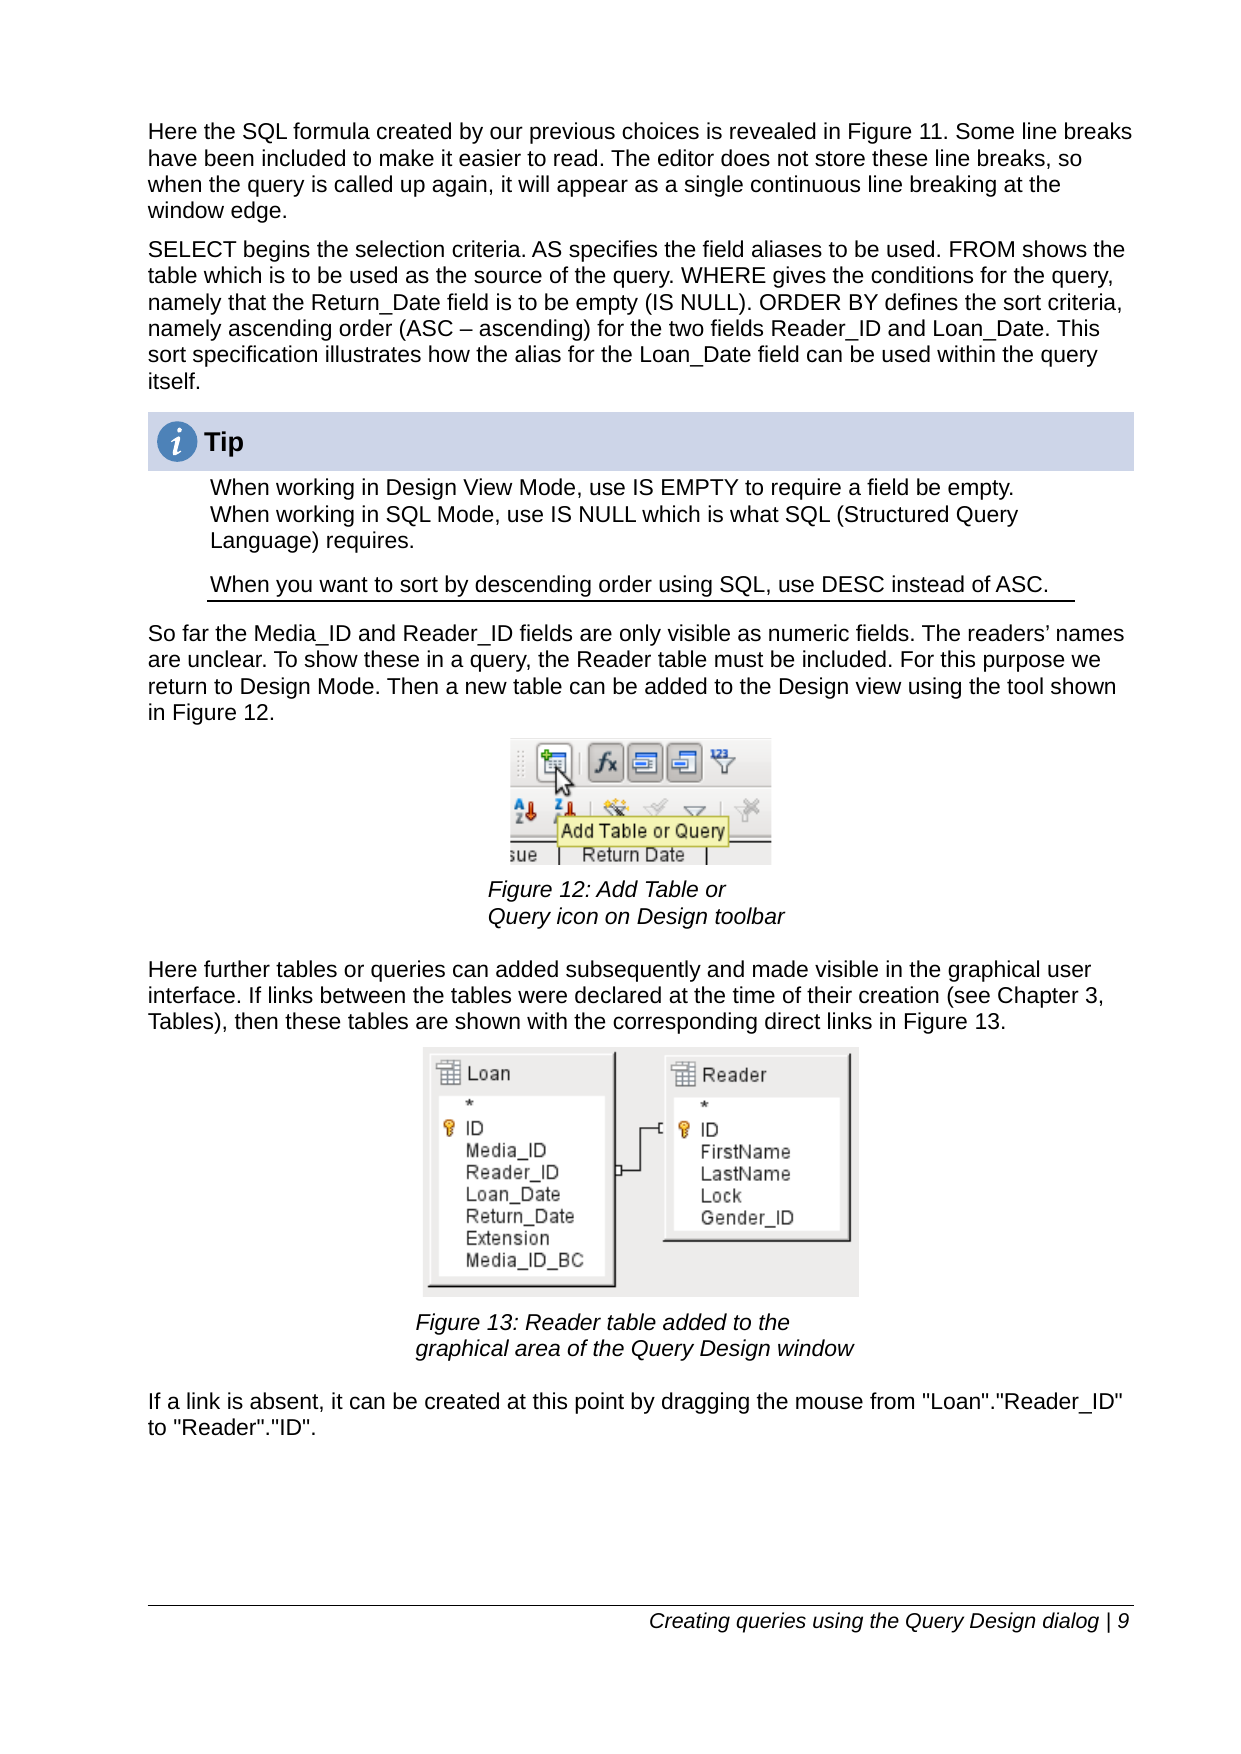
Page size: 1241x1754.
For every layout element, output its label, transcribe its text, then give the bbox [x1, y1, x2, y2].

picture [422, 1047, 859, 1297]
text If a link is absent, it can be created at this point by dragging the mouse from "Loan"."Reader_ID" to "Reader"."ID". [148, 1388, 1134, 1441]
text Here the SQL formula created by our previous choices is revealed in Figure 11. Some line breaks have been included to make it easier to read. The editor does not store these line breaks, so when the query is called up again, it will appear as a single continuous line breaking at the window edge. [148, 118, 1134, 223]
picture [510, 738, 772, 865]
text When you want to sort by descending order using SQL, use DESC instead of ASC. [207, 568, 1075, 600]
text SELECT begins the selection criteria. AS specifies the field aliases to be used. FROM shows the table which is to be used as the source of the query. WHERE gives the conditions for the query, namely that the Return_Date field is to be empty (IS NULL). ORDER BY defines the sort criteria, namely ascending order (ASC – ascending) for the two fields Reader_ID and Loan_Date. This sort specification illustrates how the alias for the Loan_Date field can be used within the query itself. [148, 236, 1134, 394]
text Figure 12: Add Table or Query icon on Design toolbar [488, 876, 794, 929]
text When working in Design View Mode, use IS EMPTY to require a field be empty. When working in SQL Mode, use IS NULL which is what SQL (Structured Query Language) requires. [207, 471, 1075, 553]
text So far the Media_ID and Reader_ID fields are only visible as numeric fields. The readers’ names are unclear. To show these in a query, the Reader table must be included. For this purpose we return to Design Mode. Then a new table can be added to the Design view using the tool shown in Figure 12. [148, 620, 1134, 726]
subtitle Tip [148, 412, 1134, 471]
text Here further tables or queries can added subsequently and made visible in the graphical user interface. If links between the tables were declared at the time of their creation (see Chapter 3, Tables), then these tables are shown with the corresponding direct links in Figure 13. [148, 956, 1134, 1034]
text Figure 13: Reader table added to the graphical area of the Query Design window [415, 1309, 866, 1362]
